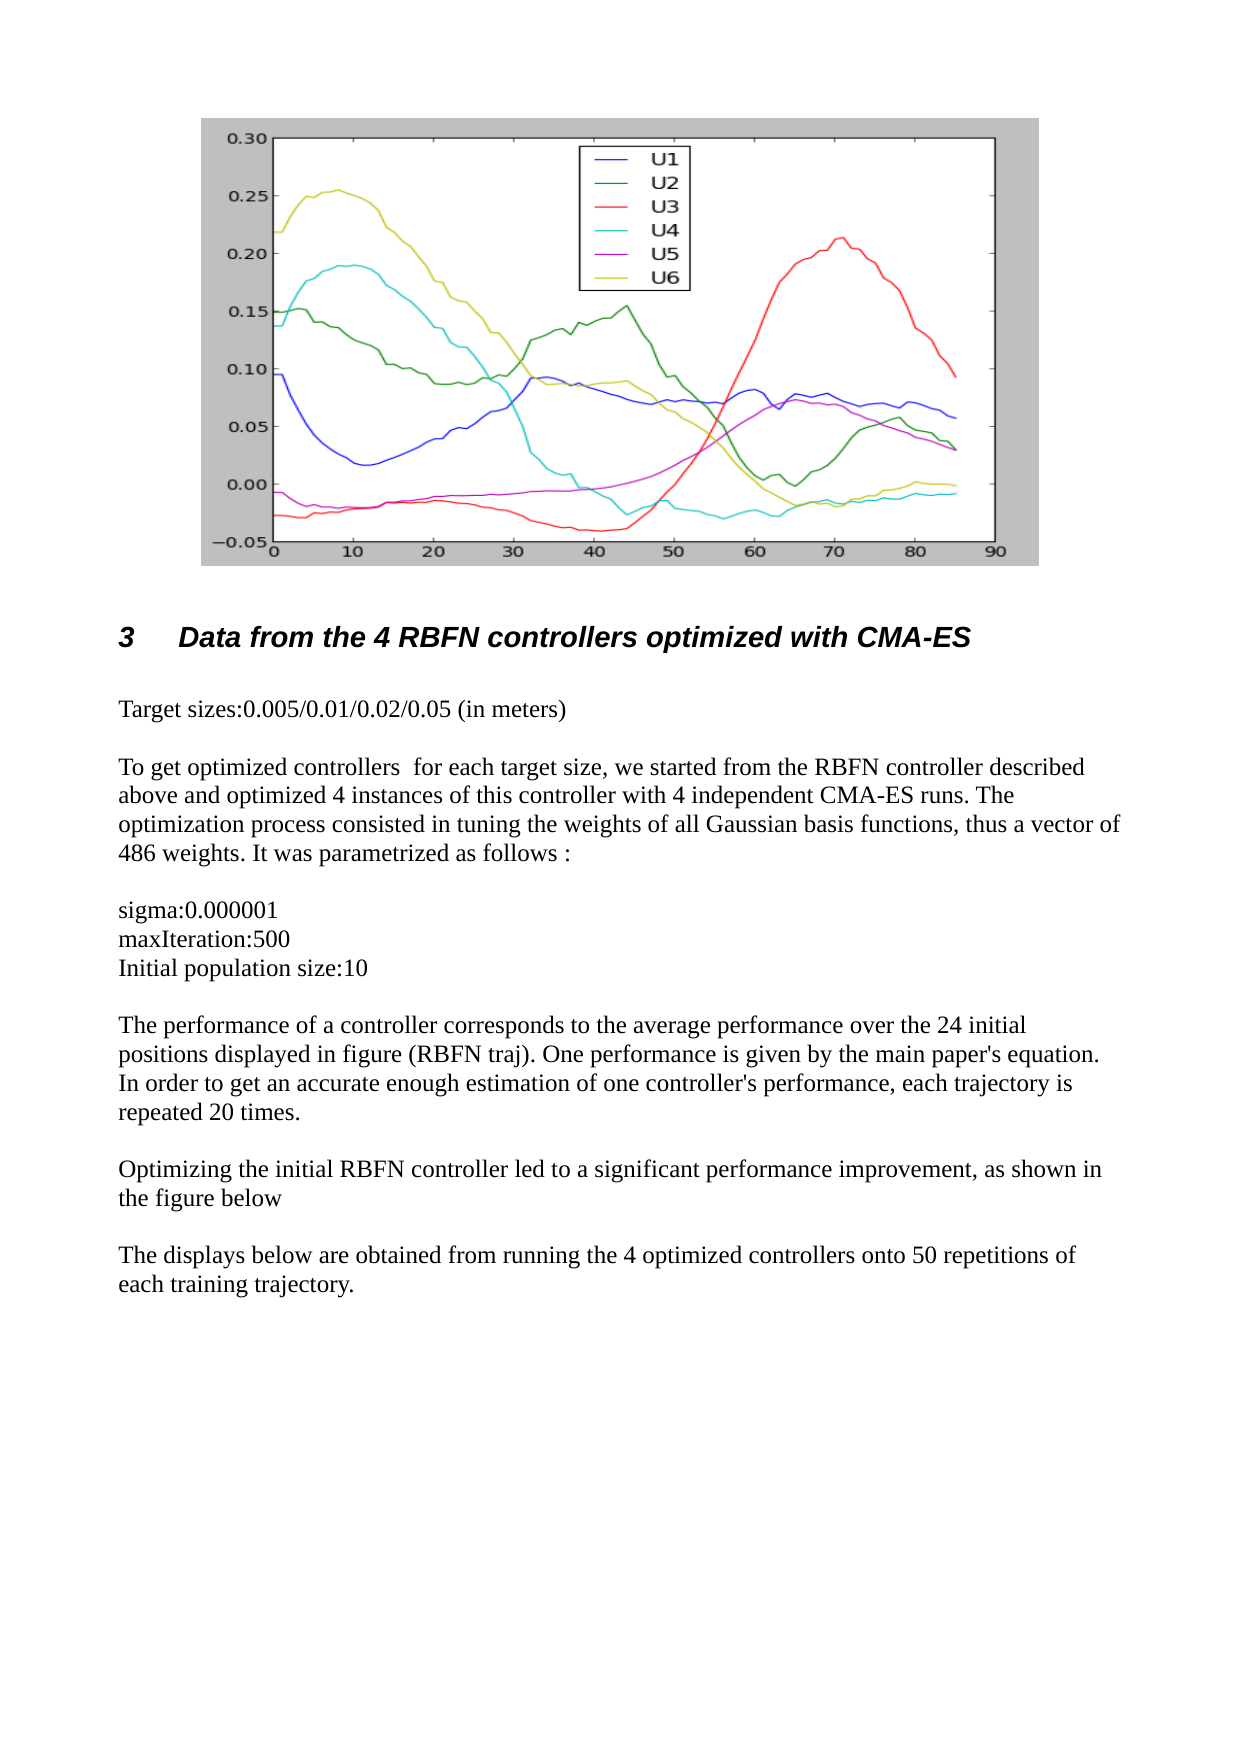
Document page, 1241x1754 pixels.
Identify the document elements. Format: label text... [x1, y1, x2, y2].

text To get optimized controllers for each target size, we started from the RBFN controller described above and optimized 4 instances of this controller with 4 independent CMA-ES runs. The optimization process consisted in tuning the weights of all Gaussian basis functions, thus a vector of 486 weights. It was parametrized as follows : [118, 752, 1122, 867]
picture [201, 118, 1039, 566]
text The displays below are obtained from running the 4 optimized controllers onto 50 repetitions of each training trajectory. [118, 1241, 1122, 1298]
text maxIteration:500 [118, 924, 1122, 953]
text Optimizing the initial RBFN controller led to a significant performance improvement, as shown in the figure below [118, 1154, 1122, 1212]
subtitle Data from the 4 RBFN controllers optimized with CMA-ES [118, 619, 1122, 653]
text In order to get an accurate enough estimation of one controller's performance, each trajectory is repeated 20 times. [118, 1068, 1122, 1126]
text Target sizes:0.005/0.01/0.02/0.05 (in meters) [118, 694, 1122, 723]
text sigma:0.000001 [118, 896, 1122, 924]
text The performance of a controller corresponds to the average performance over the 24 initial positions displayed in figure (RBFN traj). One performance is given by the main paper's equation. [118, 1011, 1122, 1068]
text Initial population size:10 [118, 953, 1122, 982]
